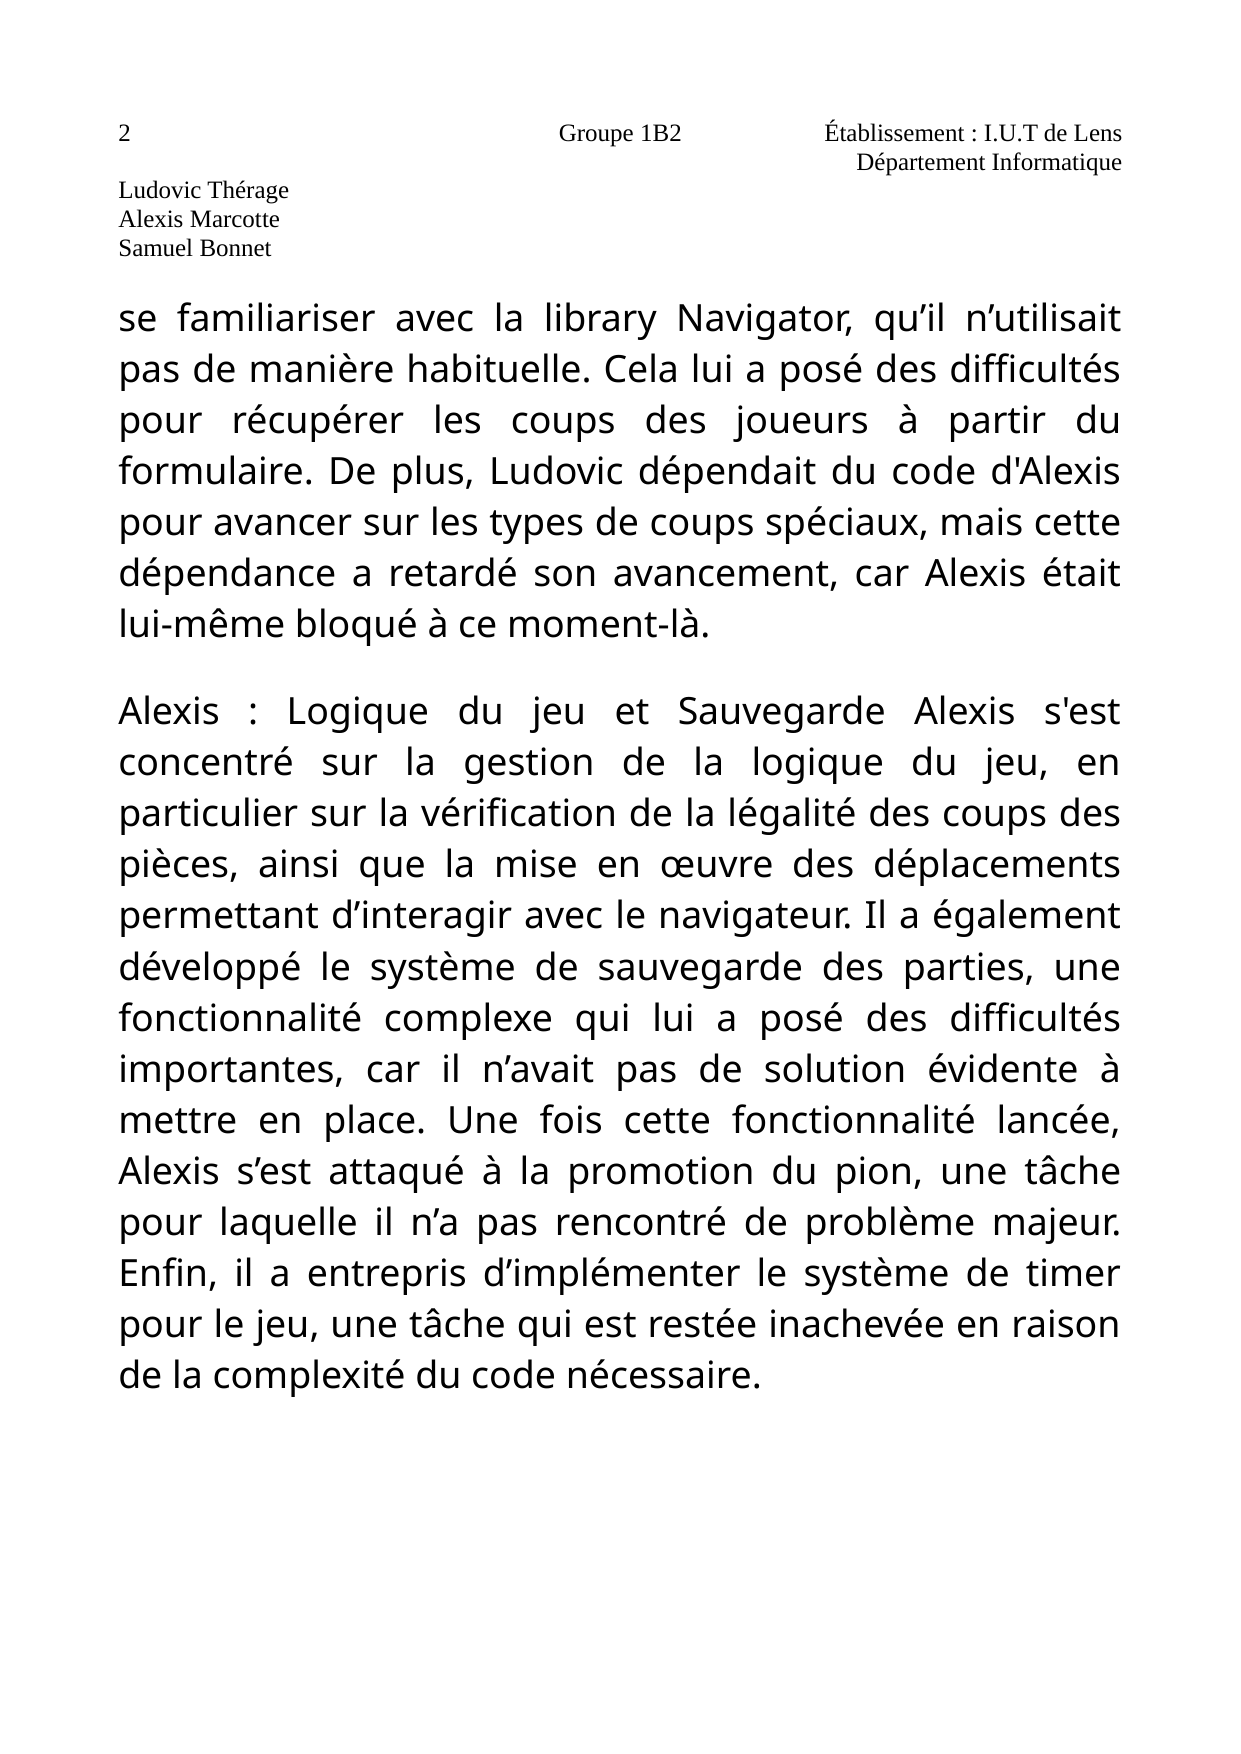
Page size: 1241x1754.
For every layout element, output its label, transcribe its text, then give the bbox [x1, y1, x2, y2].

text se familiariser avec la library Navigator, qu’il n’utilisait pas de manière habituelle. Cela lui a posé des difficultés pour récupérer les coups des joueurs à partir du formulaire. De plus, Ludovic dépendait du code d'Alexis pour avancer sur les types de coups spéciaux, mais cette dépendance a retardé son avancement, car Alexis était lui-même bloqué à ce moment-là. [118, 291, 1122, 649]
text Alexis : Logique du jeu et Sauvegarde Alexis s'est concentré sur la gestion de la logique du jeu, en particulier sur la vérification de la légalité des coups des pièces, ainsi que la mise en œuvre des déplacements permettant d’interagir avec le navigateur. Il a également développé le système de sauvegarde des parties, une fonctionnalité complexe qui lui a posé des difficultés importantes, car il n’avait pas de solution évidente à mettre en place. Une fois cette fonctionnalité lancée, Alexis s’est attaqué à la promotion du pion, une tâche pour laquelle il n’a pas rencontré de problème majeur. Enfin, il a entrepris d’implémenter le système de timer pour le jeu, une tâche qui est restée inachevée en raison de la complexité du code nécessaire. [118, 684, 1122, 1399]
